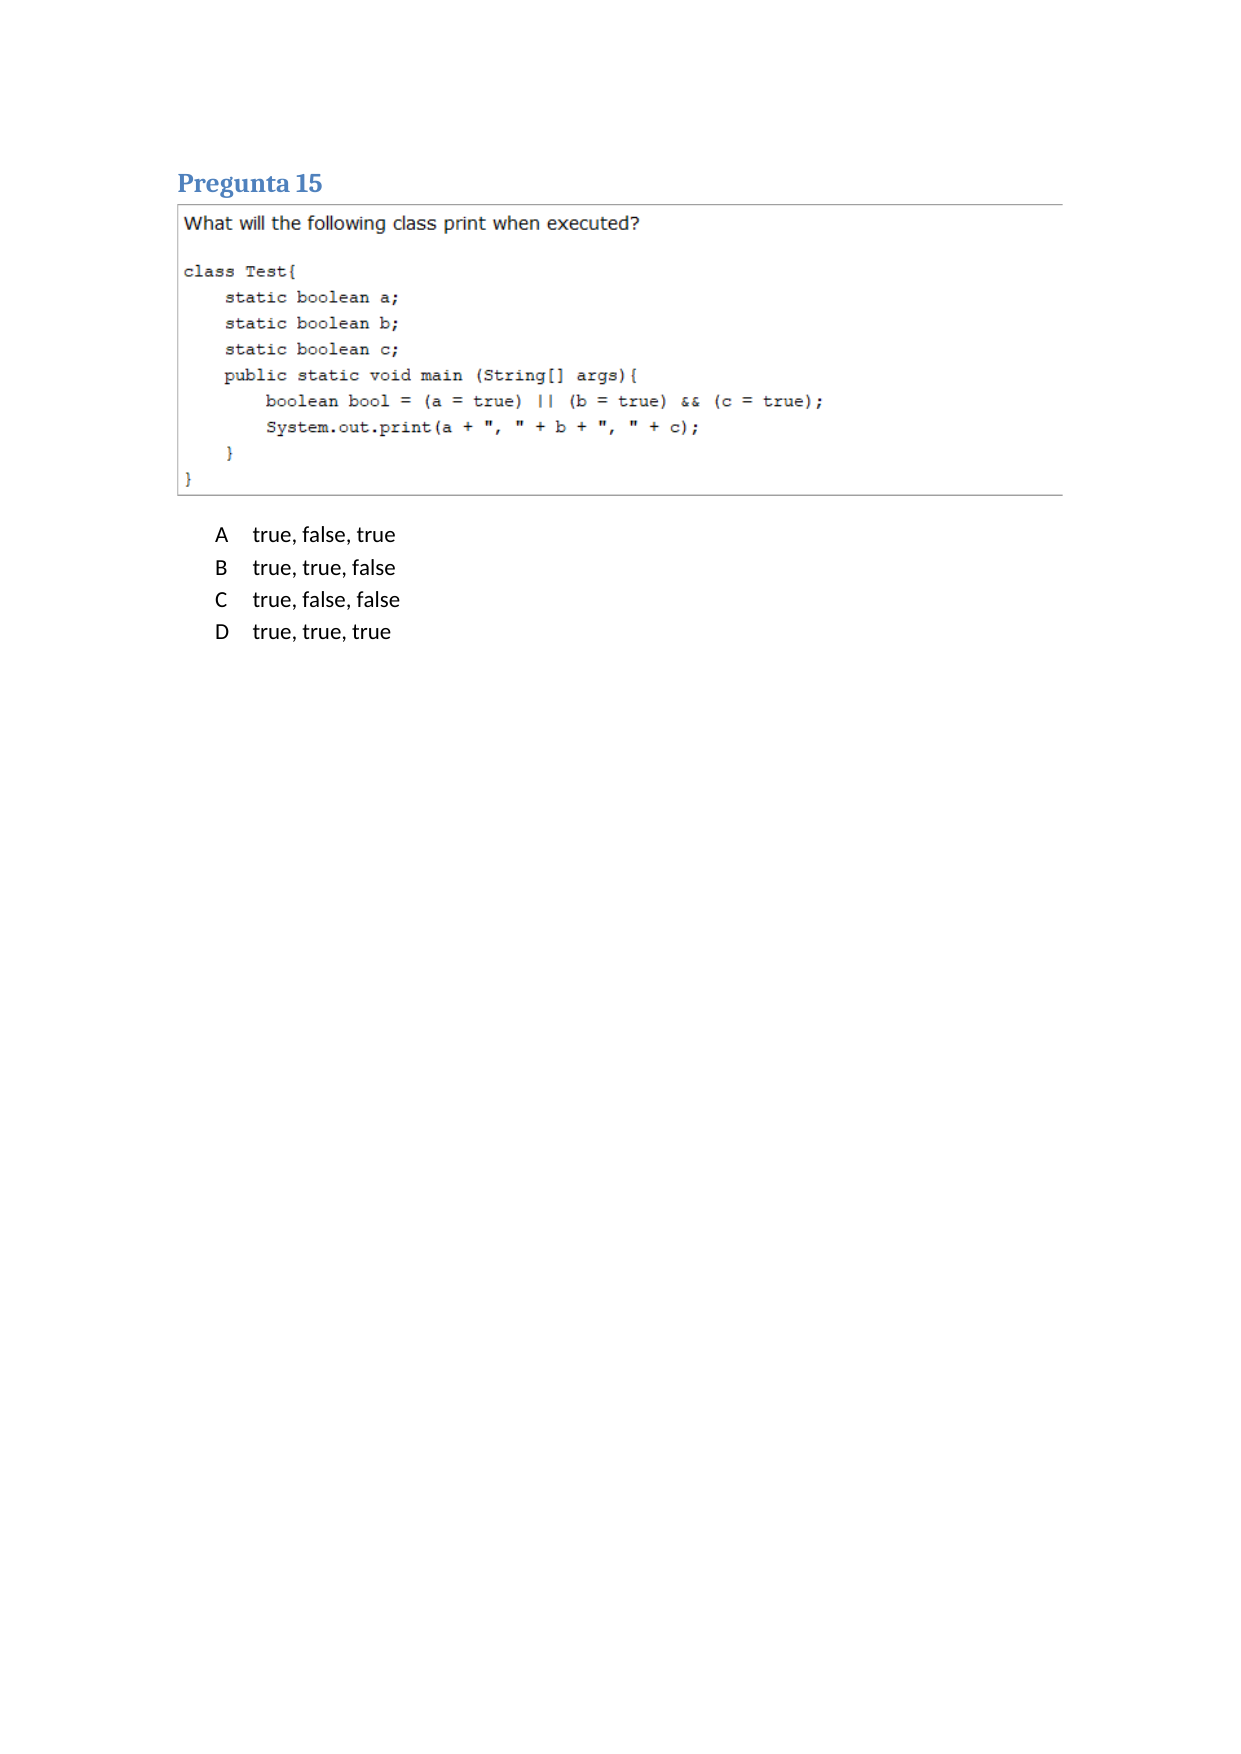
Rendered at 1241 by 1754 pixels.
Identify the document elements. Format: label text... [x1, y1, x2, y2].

list true, false, false [215, 585, 1063, 613]
list true, true, true [215, 617, 1063, 645]
subtitle Pregunta 15 [177, 168, 1063, 199]
list true, true, false [215, 553, 1063, 581]
picture [177, 204, 1063, 496]
list true, false, true [215, 521, 1063, 548]
